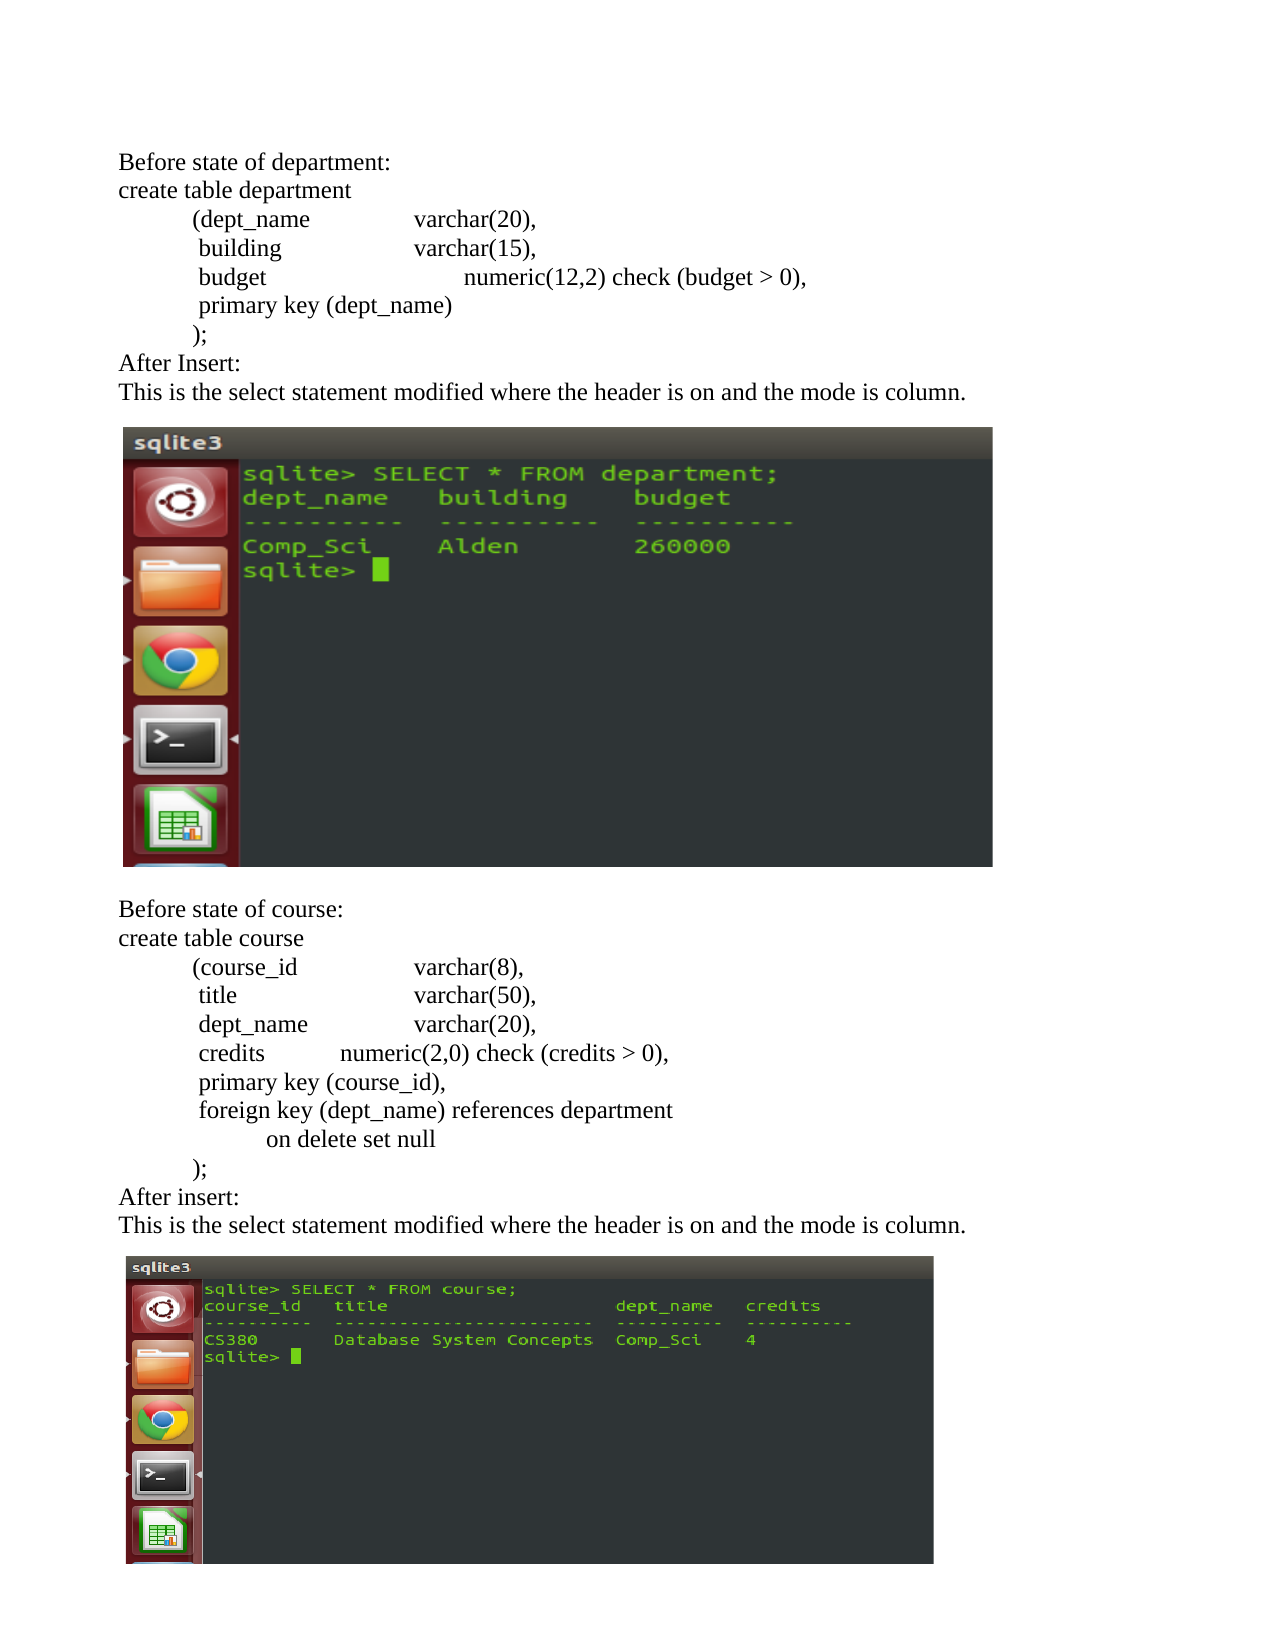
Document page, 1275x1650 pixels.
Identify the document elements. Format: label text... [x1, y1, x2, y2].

text title varchar(50), [118, 981, 1157, 1009]
text credits numeric(2,0) check (credits > 0), [118, 1038, 1157, 1067]
text This is the select statement modified where the header is on and the mode is column. [118, 1211, 1157, 1239]
text budget numeric(12,2) check (budget > 0), [118, 262, 1157, 291]
text This is the select statement modified where the header is on and the mode is column. [118, 377, 1157, 406]
text (course_id varchar(8), [118, 952, 1157, 981]
text (dept_name varchar(20), [118, 204, 1157, 233]
text ); [118, 319, 1157, 348]
text After Insert: [118, 348, 1157, 377]
text primary key (dept_name) [118, 291, 1157, 319]
text Before state of course: [118, 894, 1157, 923]
text Before state of department: [118, 147, 1157, 176]
text dept_name varchar(20), [118, 1009, 1157, 1038]
text create table department [118, 176, 1157, 204]
text building varchar(15), [118, 233, 1157, 262]
text create table course [118, 923, 1157, 952]
text ); [118, 1153, 1157, 1182]
text on delete set null [118, 1124, 1157, 1153]
text foreign key (dept_name) references department [118, 1096, 1157, 1124]
text primary key (course_id), [118, 1067, 1157, 1096]
text After insert: [118, 1182, 1157, 1211]
